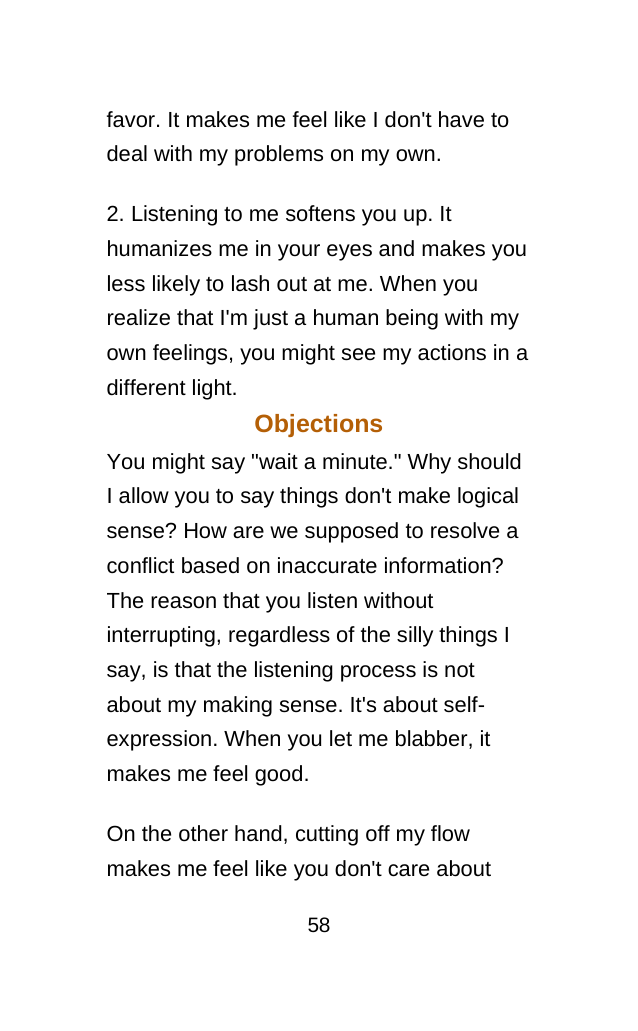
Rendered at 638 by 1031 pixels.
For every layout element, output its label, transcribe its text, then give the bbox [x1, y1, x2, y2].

text 2. Listening to me softens you up. It humanizes me in your eyes and makes you less likely to lash out at me. When you realize that I'm just a human being with my own feelings, you might see my actions in a different light. [106, 201, 531, 400]
text On the other hand, cutting off my flow makes me feel like you don't care about [106, 821, 531, 881]
subtitle Objections [106, 409, 531, 438]
text You might say "wait a minute." Why should I allow you to say things don't make logical sense? How are we supposed to resolve a conflict based on inaccurate information? The reason that you listen without interrupting, regardless of the silly things I say, is that the listening process is not about my making sense. It's about self-expression. When you let me blabber, it makes me feel good. [106, 449, 531, 786]
text favor. It makes me feel like I don't have to deal with my problems on my own. [106, 106, 531, 166]
